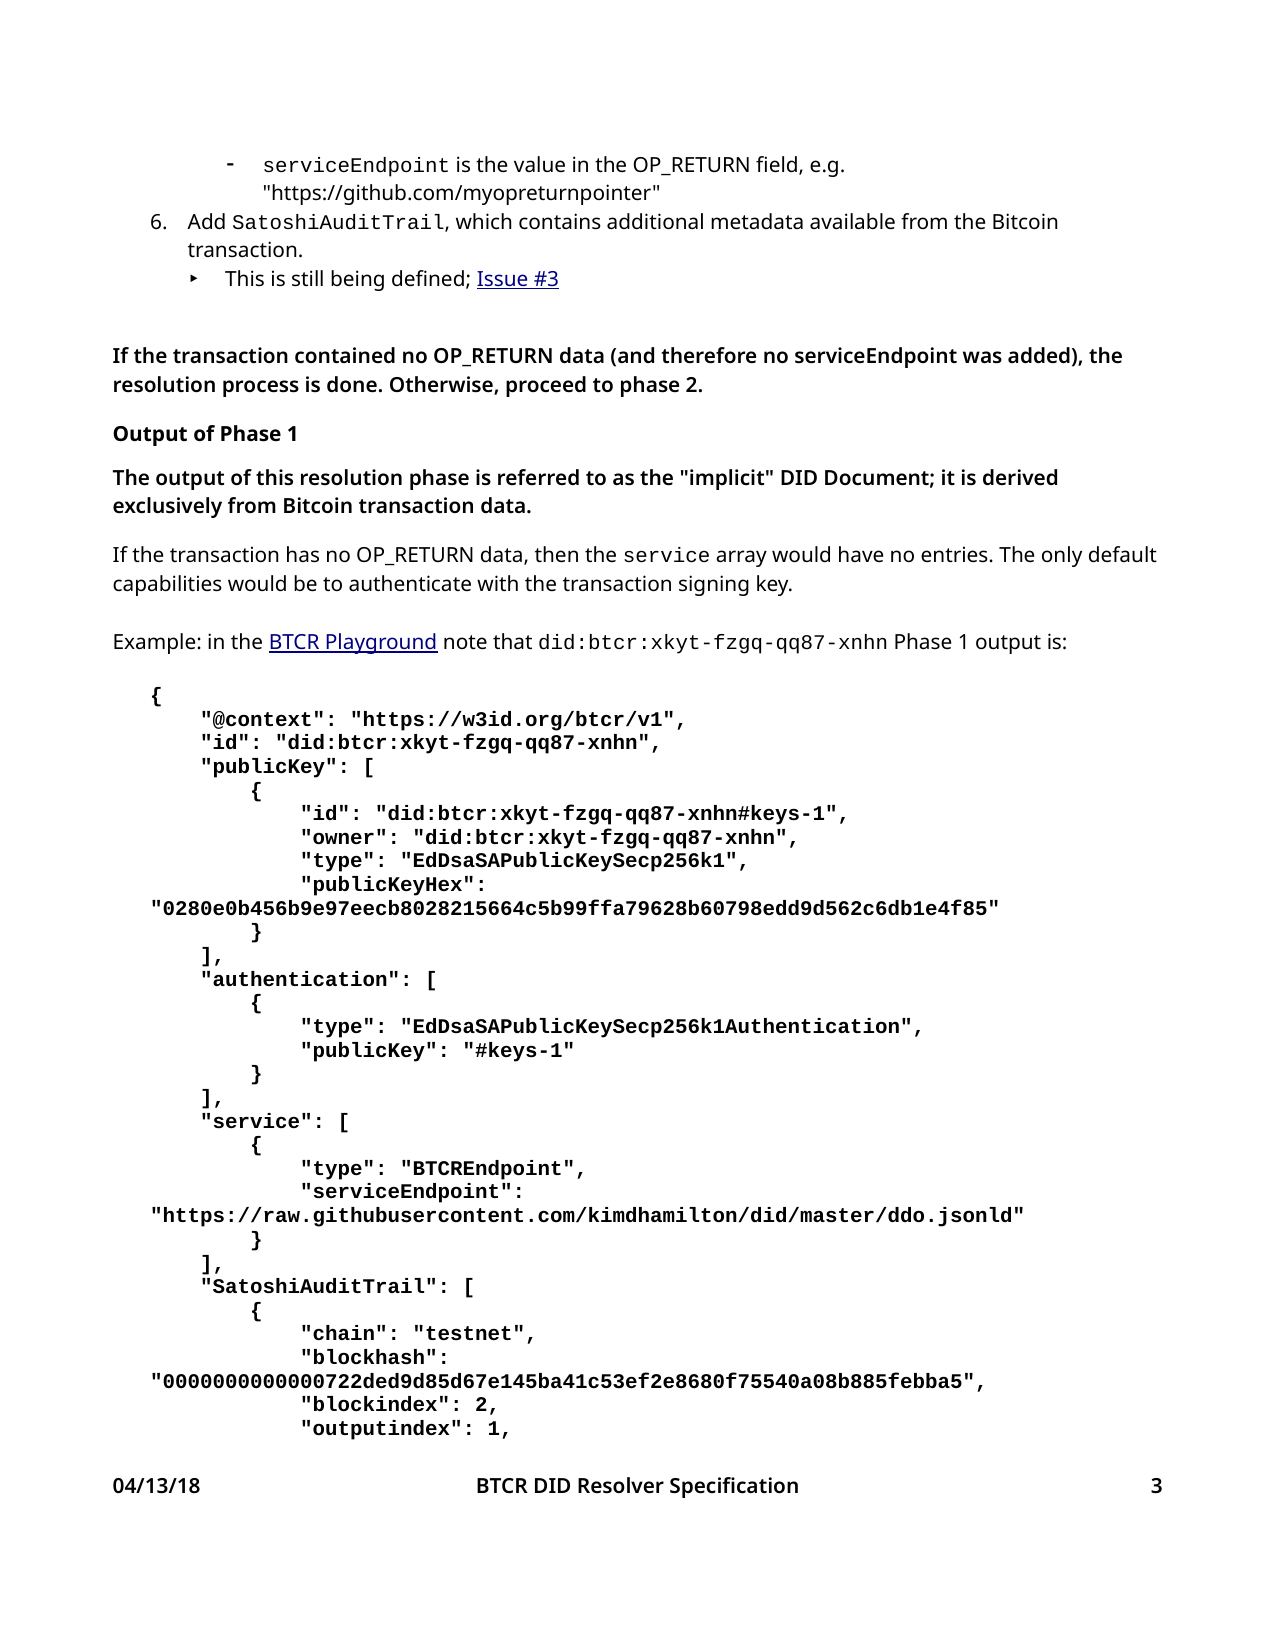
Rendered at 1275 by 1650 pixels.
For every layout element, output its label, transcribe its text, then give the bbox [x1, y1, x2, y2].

text "owner": "did:btcr:xkyt-fzgq-qq87-xnhn", [150, 827, 1162, 851]
text The output of this resolution phase is referred to as the "implicit" DID Document; it is derived exclusively from Bitcoin transaction data. [112, 463, 1162, 520]
text "@context": "https://w3id.org/btcr/v1", [150, 709, 1162, 732]
text { [150, 1134, 1162, 1158]
text "publicKey": "#keys-1" [150, 1040, 1162, 1063]
text "publicKeyHex": "0280e0b456b9e97eecb8028215664c5b99ffa79628b60798edd9d562c6db1e4f85" [150, 874, 1162, 921]
list serviceEndpoint is the value in the OP_RETURN field, e.g. "https://github.com/myopreturnpointer" [225, 150, 1162, 207]
text "serviceEndpoint": "https://raw.githubusercontent.com/kimdhamilton/did/master/ddo.jsonld" [150, 1182, 1162, 1229]
text If the transaction contained no OP_RETURN data (and therefore no serviceEndpoint was added), the resolution process is done. Otherwise, proceed to phase 2. [112, 342, 1162, 398]
text ], [150, 945, 1162, 969]
text "blockhash": "0000000000000722ded9d85d67e145ba41c53ef2e8680f75540a08b885febba5", [150, 1347, 1162, 1394]
text } [150, 1063, 1162, 1087]
text ], [150, 1087, 1162, 1111]
text { [150, 779, 1162, 803]
text "authentication": [ [150, 969, 1162, 992]
text "id": "did:btcr:xkyt-fzgq-qq87-xnhn#keys-1", [150, 803, 1162, 827]
text "type": "BTCREndpoint", [150, 1158, 1162, 1182]
text } [150, 921, 1162, 945]
text Example: in the BTCR Playground note that did:btcr:xkyt-fzgq-qq87-xnhn Phase 1 output is: [112, 627, 1162, 656]
text "SatoshiAuditTrail": [ [150, 1276, 1162, 1300]
text "blockindex": 2, [150, 1394, 1162, 1418]
text { [150, 685, 1162, 709]
text "id": "did:btcr:xkyt-fzgq-qq87-xnhn", [150, 732, 1162, 756]
list Add SatoshiAuditTrail, which contains additional metadata available from the Bitcoin transaction. [150, 207, 1162, 264]
text ], [150, 1252, 1162, 1276]
text "publicKey": [ [150, 756, 1162, 779]
text "outputindex": 1, [150, 1418, 1162, 1442]
text "type": "EdDsaSAPublicKeySecp256k1Authentication", [150, 1016, 1162, 1040]
text { [150, 1300, 1162, 1323]
list This is still being defined; Issue #3 [187, 264, 1162, 292]
text "chain": "testnet", [150, 1323, 1162, 1347]
text If the transaction has no OP_RETURN data, then the service array would have no entries. The only default capabilities would be to authenticate with the transaction signing key. [112, 541, 1162, 597]
subtitle Output of Phase 1 [112, 419, 1162, 448]
text { [150, 992, 1162, 1016]
text } [150, 1229, 1162, 1252]
text "service": [ [150, 1111, 1162, 1134]
text "type": "EdDsaSAPublicKeySecp256k1", [150, 851, 1162, 874]
